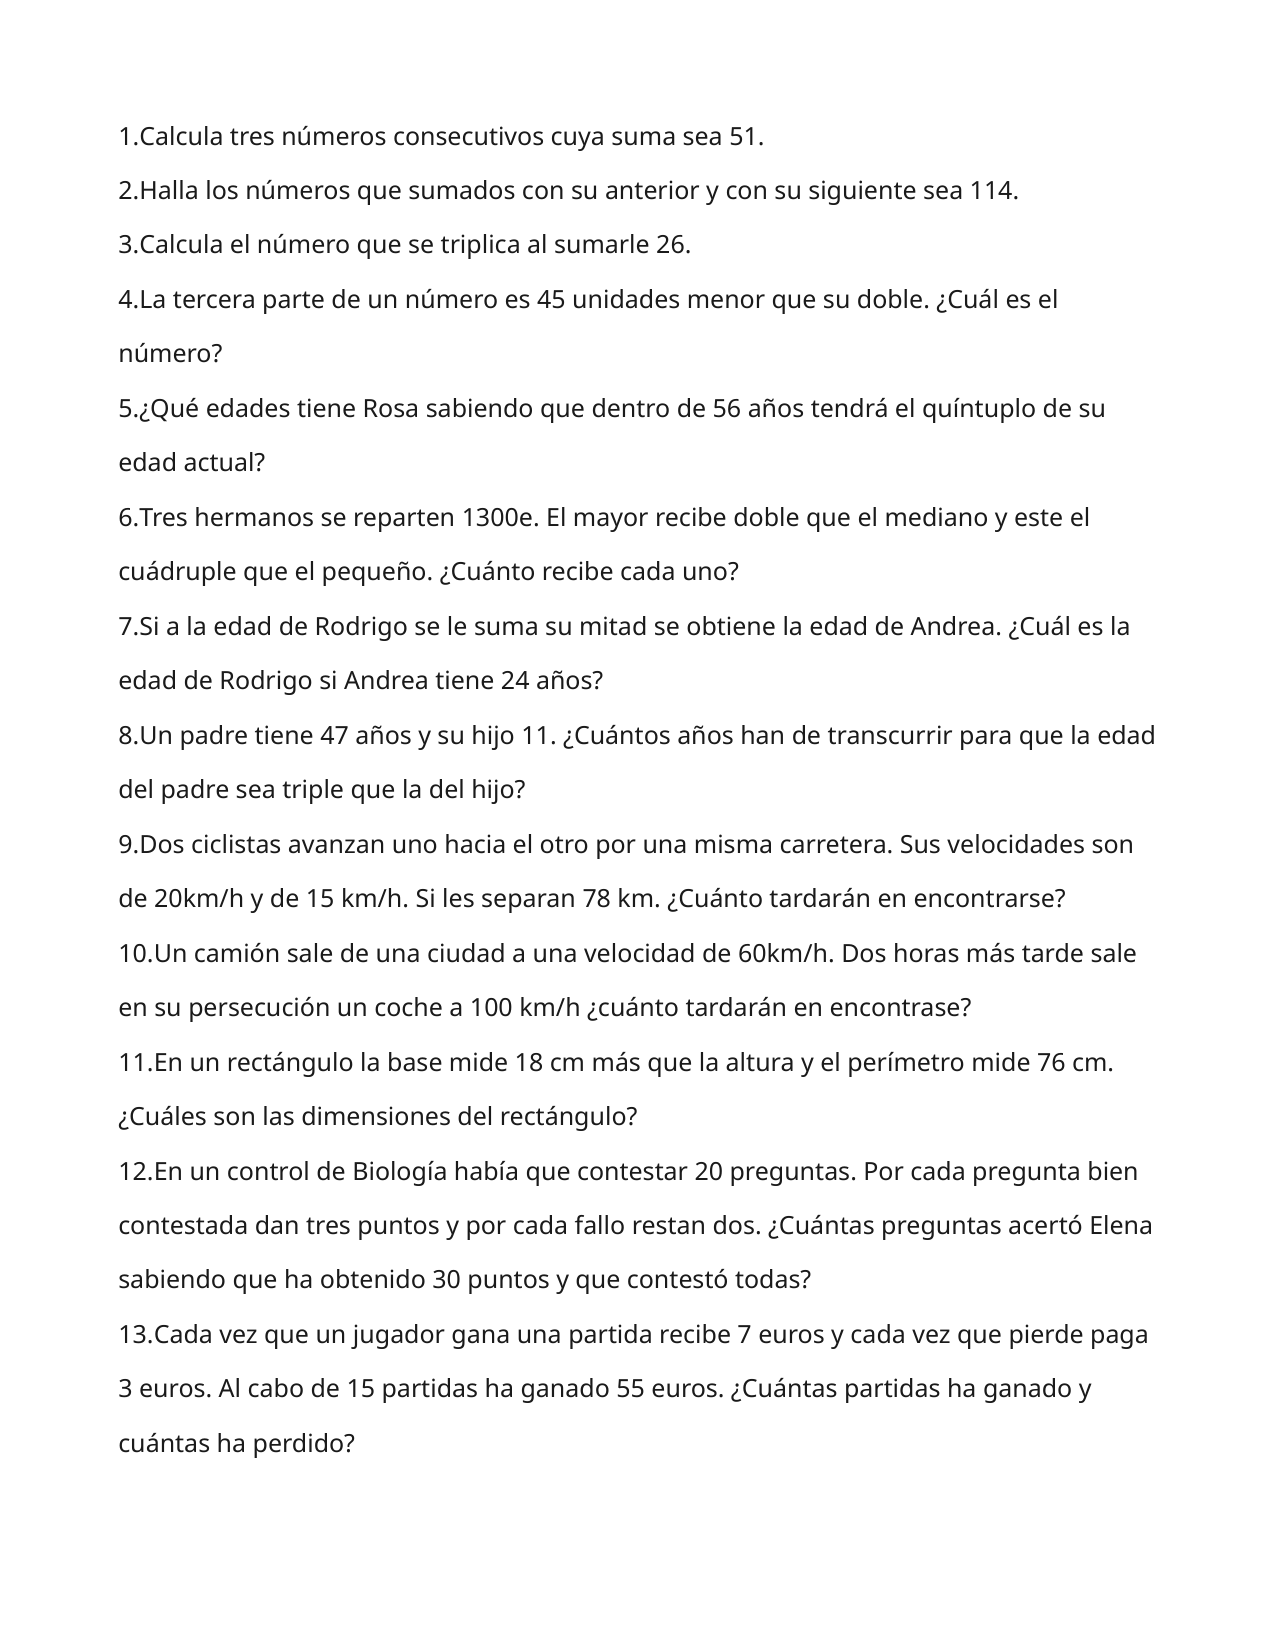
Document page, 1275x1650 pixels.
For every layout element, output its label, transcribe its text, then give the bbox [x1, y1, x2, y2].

list Un padre tiene 47 años y su hijo 11. ¿Cuántos años han de transcurrir para que la edad del padre sea triple que la del hijo? [118, 717, 1157, 806]
list ¿Qué edades tiene Rosa sabiendo que dentro de 56 años tendrá el quíntuplo de su edad actual? [118, 391, 1157, 479]
list La tercera parte de un número es 45 unidades menor que su doble. ¿Cuál es el número? [118, 282, 1157, 370]
list Halla los números que sumados con su anterior y con su siguiente sea 114. [118, 173, 1157, 207]
list Cada vez que un jugador gana una partida recibe 7 euros y cada vez que pierde paga 3 euros. Al cabo de 15 partidas ha ganado 55 euros. ¿Cuántas partidas ha ganado y cuántas ha perdido? [118, 1317, 1157, 1460]
list Tres hermanos se reparten 1300e. El mayor recibe doble que el mediano y este el cuádruple que el pequeño. ¿Cuánto recibe cada uno? [118, 499, 1157, 588]
list Dos ciclistas avanzan uno hacia el otro por una misma carretera. Sus velocidades son de 20km/h y de 15 km/h. Si les separan 78 km. ¿Cuánto tardarán en encontrarse? [118, 826, 1157, 915]
list En un rectángulo la base mide 18 cm más que la altura y el perímetro mide 76 cm. ¿Cuáles son las dimensiones del rectángulo? [118, 1044, 1157, 1133]
list Si a la edad de Rodrigo se le suma su mitad se obtiene la edad de Andrea. ¿Cuál es la edad de Rodrigo si Andrea tiene 24 años? [118, 608, 1157, 697]
list En un control de Biología había que contestar 20 preguntas. Por cada pregunta bien contestada dan tres puntos y por cada fallo restan dos. ¿Cuántas preguntas acertó Elena sabiendo que ha obtenido 30 puntos y que contestó todas? [118, 1153, 1157, 1296]
list Calcula tres números consecutivos cuya suma sea 51. [118, 118, 1157, 152]
list Calcula el número que se triplica al sumarle 26. [118, 227, 1157, 261]
list Un camión sale de una ciudad a una velocidad de 60km/h. Dos horas más tarde sale en su persecución un coche a 100 km/h ¿cuánto tardarán en encontrase? [118, 935, 1157, 1024]
